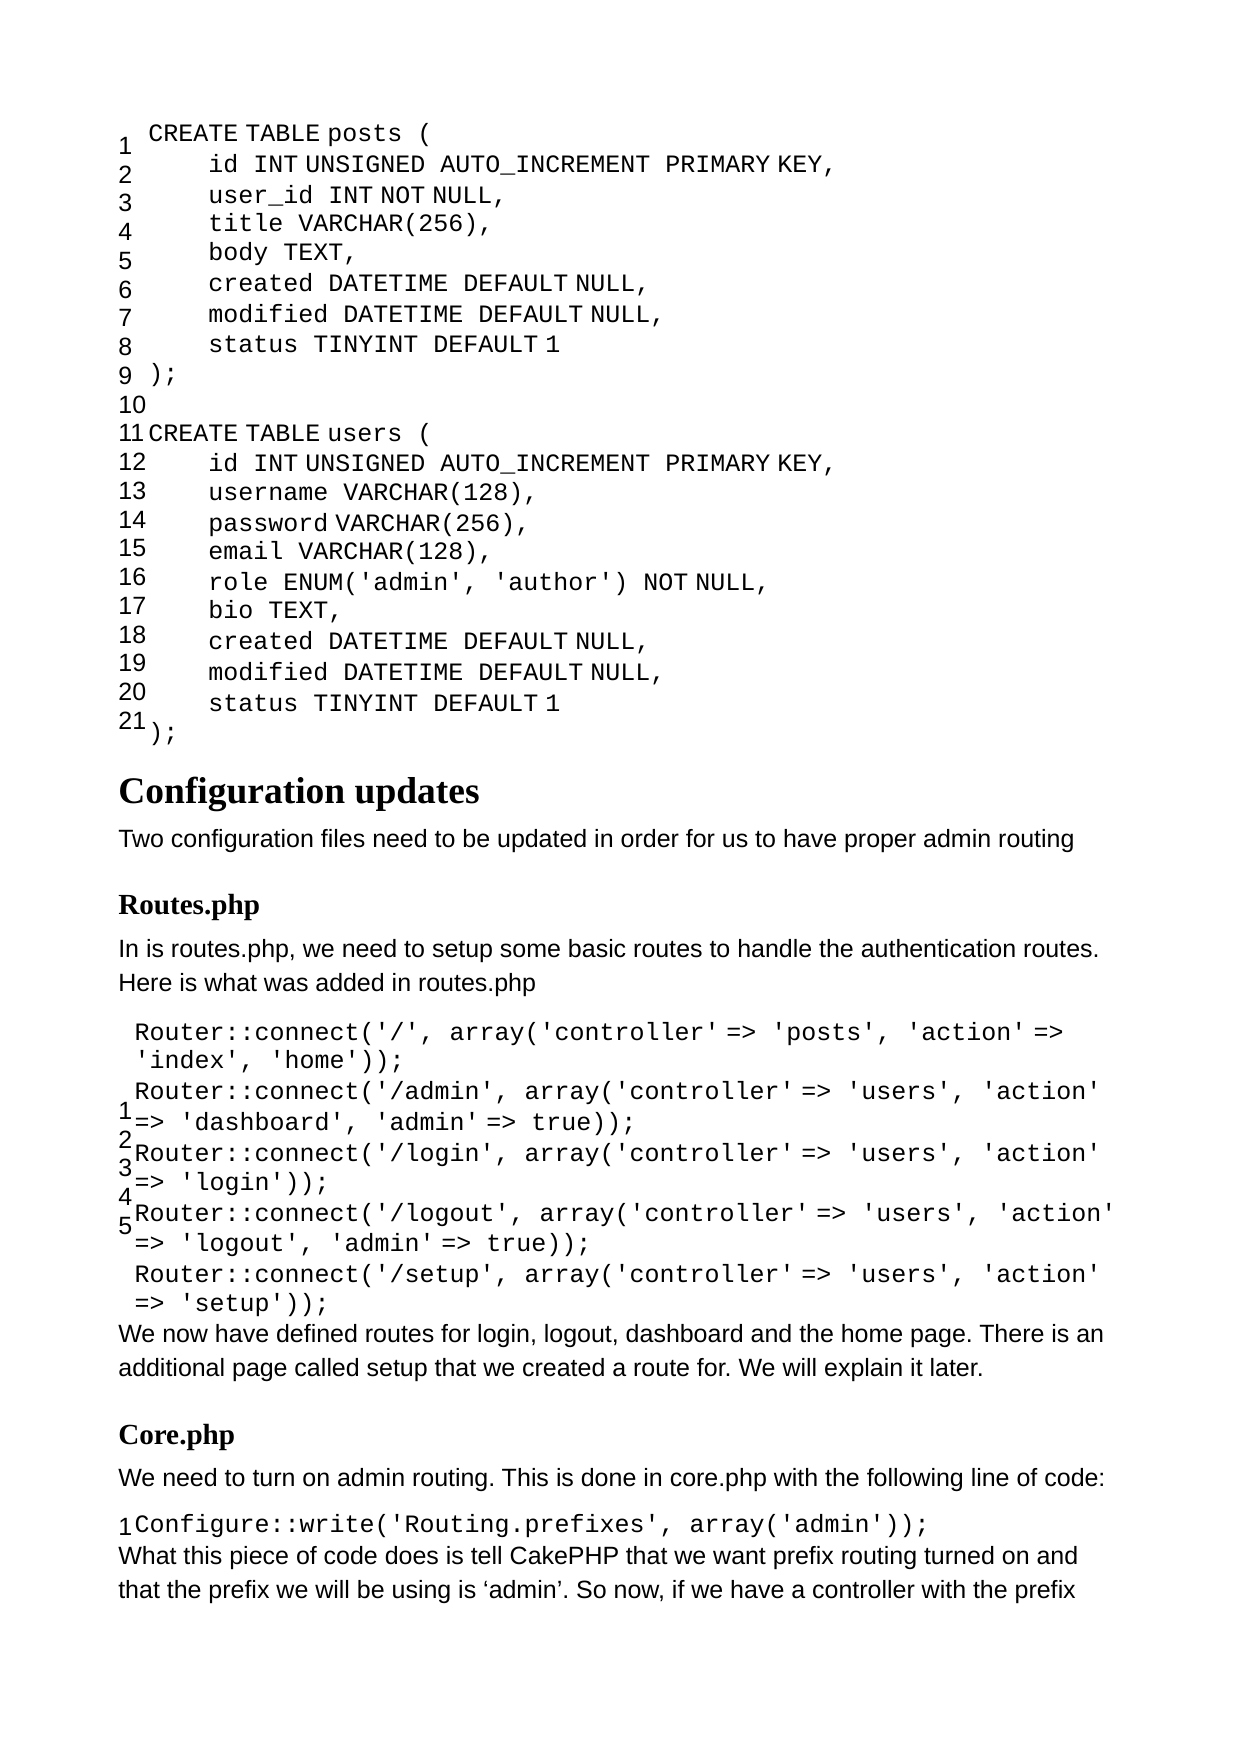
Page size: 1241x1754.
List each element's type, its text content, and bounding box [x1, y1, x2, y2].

table_header 1 2 3 4 5 [118, 1017, 134, 1319]
subtitle Routes.php [118, 887, 1122, 921]
table_header Configure::write('Routing.prefixes', array('admin')); [134, 1512, 938, 1541]
text Two configuration files need to be updated in order for us to have proper admin routing [118, 824, 1122, 853]
subtitle Core.php [118, 1417, 1122, 1450]
subtitle Configuration updates [118, 768, 1122, 811]
table_header CREATE TABLE posts ( id INT UNSIGNED AUTO_INCREMENT PRIMARY KEY, user_id INT NOT NULL, title VARCHAR(256), body TEXT, created DATETIME DEFAULT NULL, modified DATETIME DEFAULT NULL, status TINYINT DEFAULT 1 ); CREATE TABLE users ( id INT UNSIGNED AUTO_INCREMENT PRIMARY KEY, username VARCHAR(128), password VARCHAR(256), email VARCHAR(128), role ENUM('admin', 'author') NOT NULL, bio TEXT, created DATETIME DEFAULT NULL, modified DATETIME DEFAULT NULL, status TINYINT DEFAULT 1 ); [148, 118, 847, 747]
table_header 1 [118, 1512, 134, 1541]
table_header Router::connect('/', array('controller' => 'posts', 'action' => 'index', 'home')); Router::connect('/admin', array('controller' => 'users', 'action' => 'dashboard', 'admin' => true)); Router::connect('/login', array('controller' => 'users', 'action' => 'login')); Router::connect('/logout', array('controller' => 'users', 'action' => 'logout', 'admin' => true)); Router::connect('/setup', array('controller' => 'users', 'action' => 'setup')); [134, 1017, 1122, 1319]
text In is routes.php, we need to setup some basic routes to handle the authentication routes. Here is what was added in routes.php [118, 933, 1122, 997]
table_header 1 2 3 4 5 6 7 8 9 10 11 12 13 14 15 16 17 18 19 20 21 [118, 118, 148, 747]
text We need to turn on admin routing. This is done in core.php with the following line of code: [118, 1463, 1122, 1492]
text We now have defined routes for login, logout, dashboard and the home page. There is an additional page called setup that we created a route for. We will explain it later. [118, 1319, 1122, 1382]
text What this piece of code does is tell CakePHP that we want prefix routing turned on and that the prefix we will be using is ‘admin’. So now, if we have a controller with the prefix [118, 1541, 1122, 1604]
